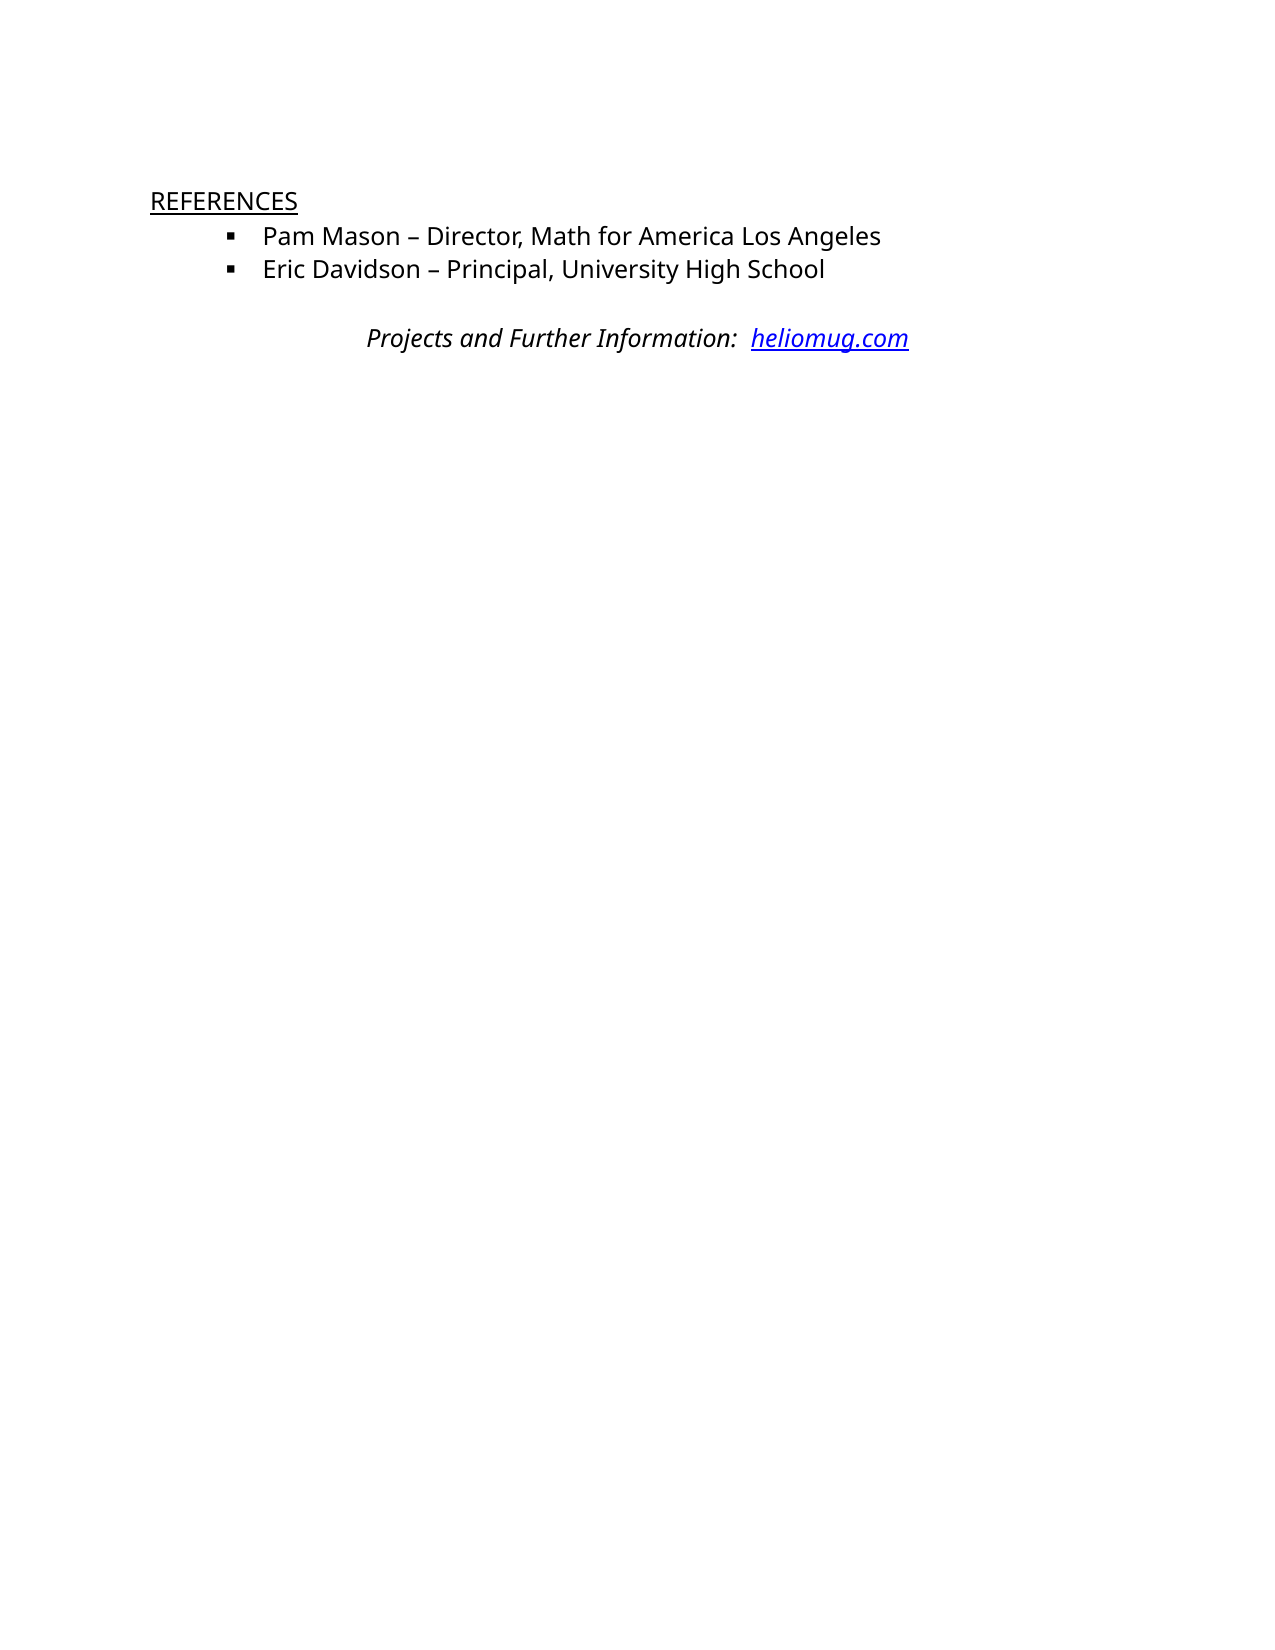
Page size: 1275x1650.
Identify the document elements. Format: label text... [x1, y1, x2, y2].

text REFERENCES [150, 184, 1125, 218]
list Projects and Further Information: heliomug.com [150, 320, 1125, 354]
list Eric Davidson – Principal, University High School [225, 252, 1125, 286]
list Pam Mason – Director, Math for America Los Angeles [225, 218, 1125, 252]
